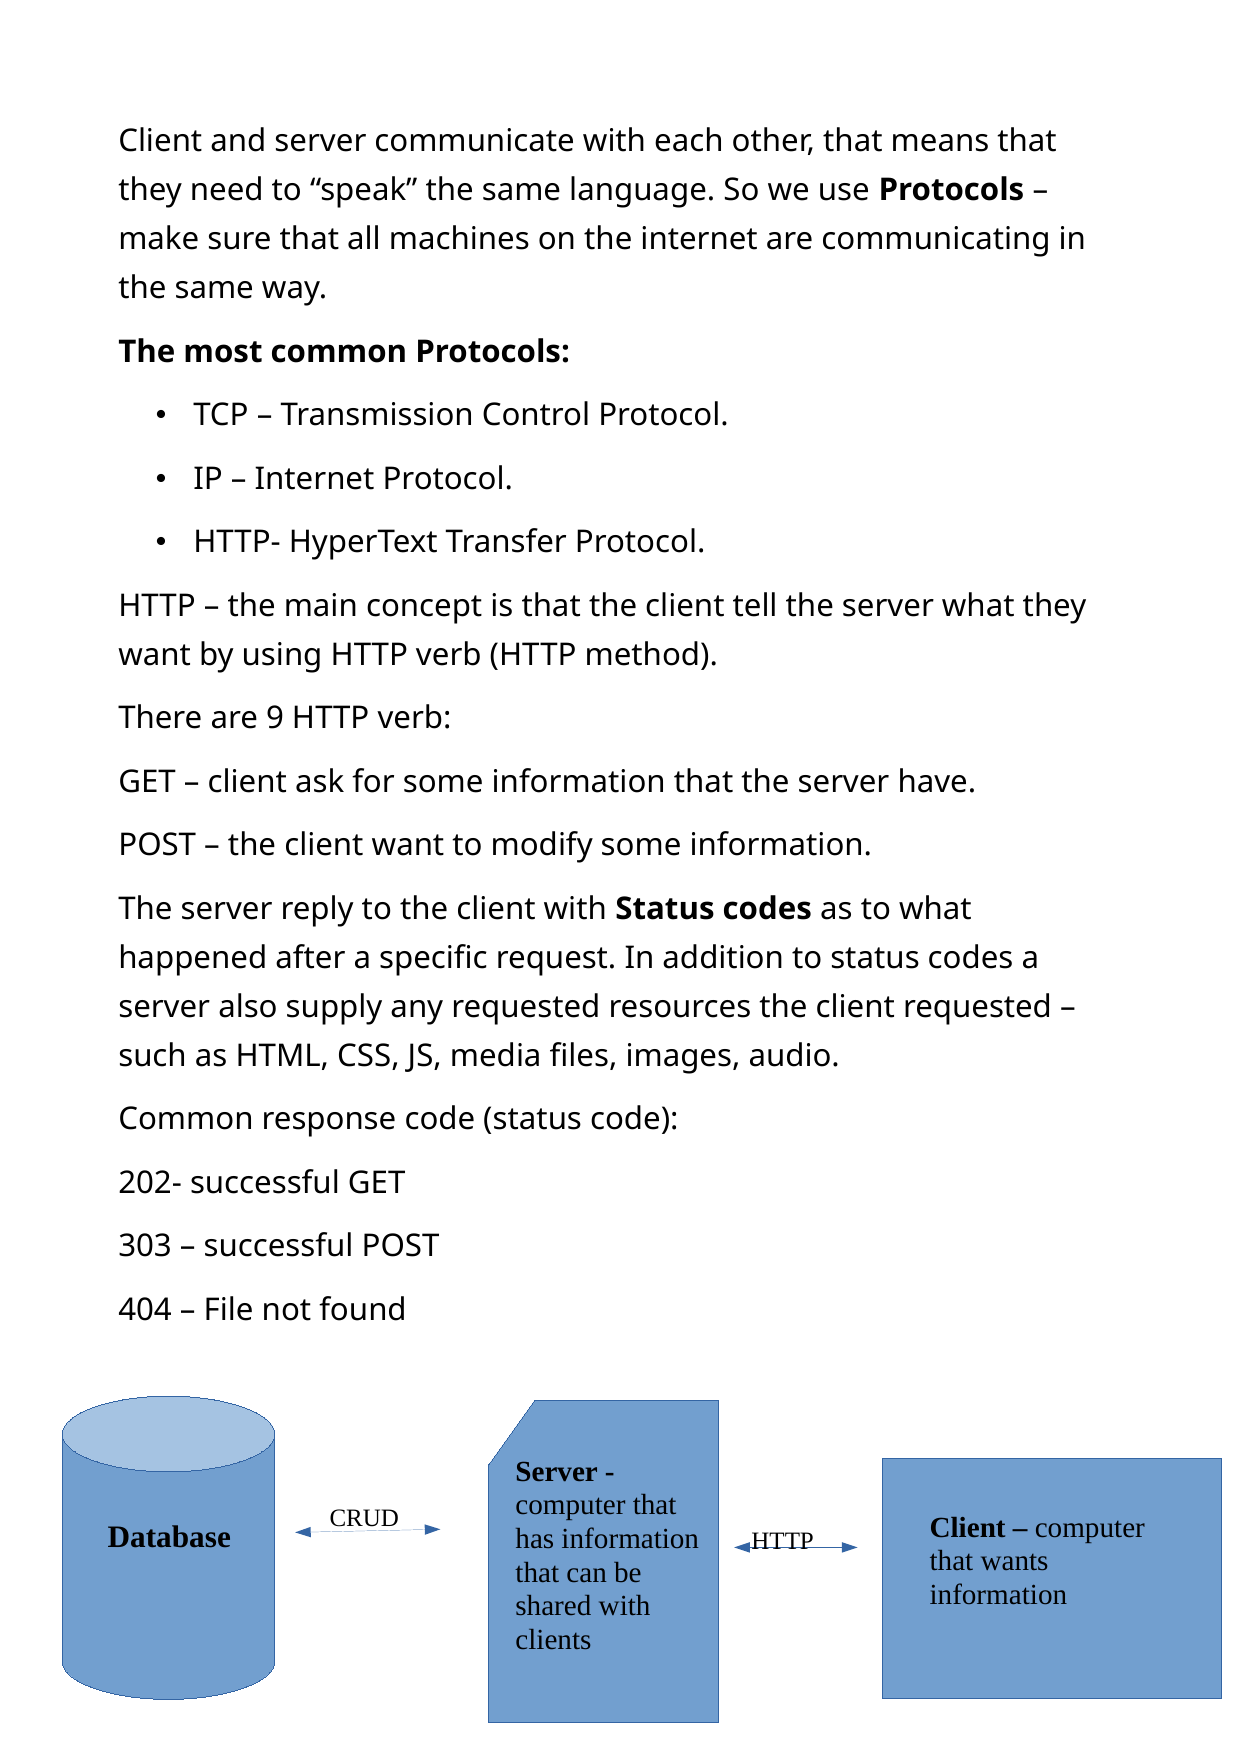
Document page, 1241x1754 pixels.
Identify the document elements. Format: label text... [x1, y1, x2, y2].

list IP – Internet Protocol. [156, 456, 1122, 498]
text HTTP – the main concept is that the client tell the server what they want by using HTTP verb (HTTP method). [118, 583, 1122, 674]
list HTTP- HyperText Transfer Protocol. [156, 519, 1122, 562]
list TCP – Transmission Control Protocol. [156, 392, 1122, 435]
text There are 9 HTTP verb: [118, 695, 1122, 738]
text 202- successful GET [118, 1160, 1122, 1202]
text POST – the client want to modify some information. [118, 822, 1122, 865]
text 404 – File not found [118, 1287, 1122, 1329]
text GET – client ask for some information that the server have. [118, 759, 1122, 801]
text 303 – successful POST [118, 1223, 1122, 1266]
text The most common Protocols: [118, 328, 1122, 371]
text Client and server communicate with each other, that means that they need to “speak” the same language. So we use Protocols – make sure that all machines on the internet are communicating in the same way. [118, 118, 1122, 308]
text The server reply to the client with Status codes as to what happened after a specific request. In addition to status codes a server also supply any requested resources the client requested – such as HTML, CSS, JS, media files, images, audio. [118, 886, 1122, 1075]
text Common response code (status code): [118, 1096, 1122, 1139]
